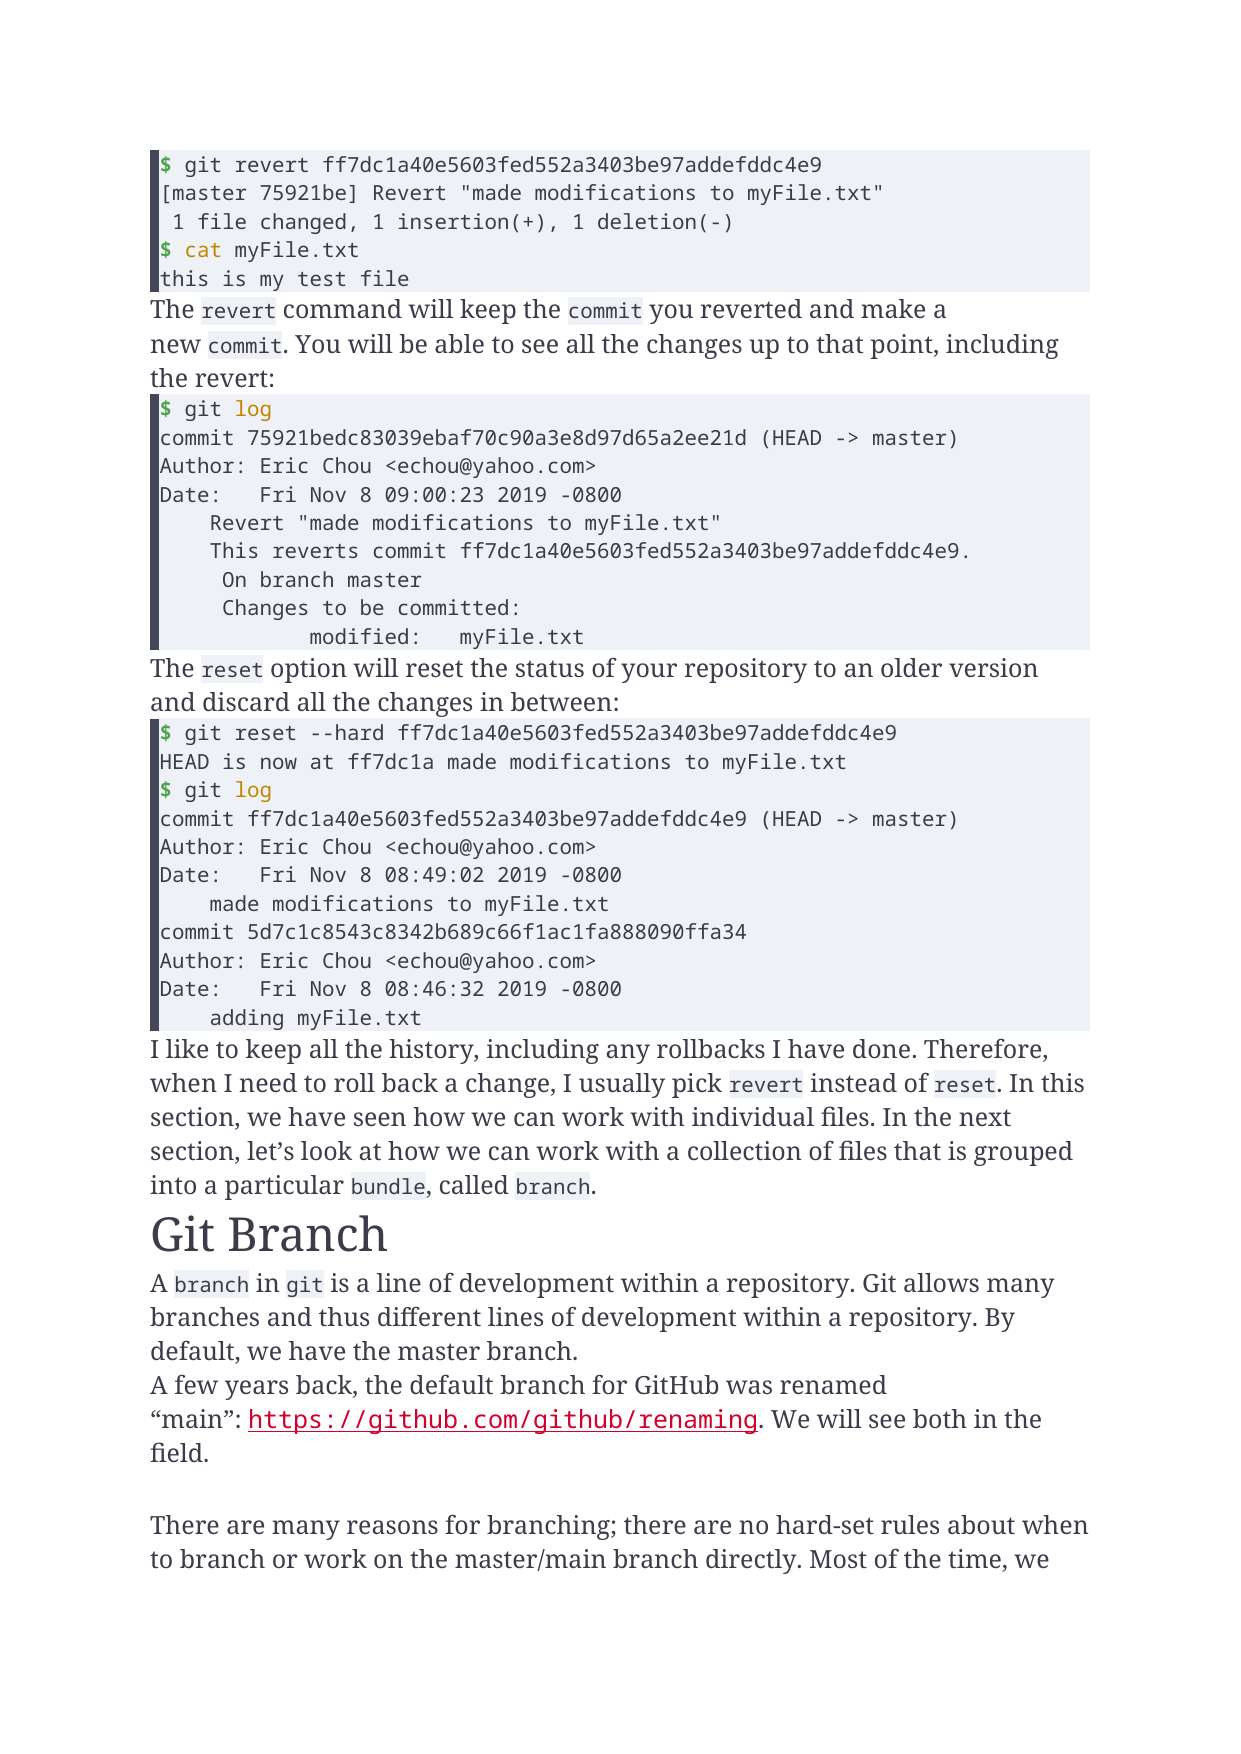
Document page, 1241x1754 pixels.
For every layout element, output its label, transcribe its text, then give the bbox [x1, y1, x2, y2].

text A few years back, the default branch for GitHub was renamed “main”: https://github.com/github/renaming. We will see both in the field. [150, 1368, 1090, 1470]
text Date: Fri Nov 8 08:49:02 2019 -0800 [159, 861, 1090, 889]
text The revert command will keep the commit you reverted and make a new commit. You will be able to see all the changes up to that point, including the revert: [150, 292, 1090, 394]
text Author: Eric Chou <echou@yahoo.com> [159, 451, 1090, 480]
text On branch master [159, 565, 1090, 593]
text commit 5d7c1c8543c8342b689c66f1ac1fa888090ffa34 [159, 917, 1090, 946]
text The reset option will reset the status of your repository to an older version and discard all the changes in between: [150, 650, 1090, 718]
text There are many reasons for branching; there are no hard-set rules about when to branch or work on the master/main branch directly. Most of the time, we [150, 1507, 1090, 1575]
text $ git revert ff7dc1a40e5603fed552a3403be97addefddc4e9 [159, 150, 1090, 178]
text $ cat myFile.txt [159, 235, 1090, 264]
text Changes to be committed: [159, 593, 1090, 622]
text commit 75921bedc83039ebaf70c90a3e8d97d65a2ee21d (HEAD -> master) [159, 423, 1090, 451]
text [master 75921be] Revert "made modifications to myFile.txt" [159, 178, 1090, 207]
text $ git reset --hard ff7dc1a40e5603fed552a3403be97addefddc4e9 [150, 718, 1090, 747]
text commit ff7dc1a40e5603fed552a3403be97addefddc4e9 (HEAD -> master) [159, 804, 1090, 832]
subtitle Git Branch [150, 1202, 1090, 1265]
text modified: myFile.txt [159, 622, 1090, 650]
text HEAD is now at ff7dc1a made modifications to myFile.txt [159, 747, 1090, 775]
text made modifications to myFile.txt [159, 889, 1090, 917]
text adding myFile.txt [159, 1003, 1090, 1031]
text $ git log [159, 394, 1090, 423]
text A branch in git is a line of development within a repository. Git allows many branches and thus different lines of development within a repository. By default, we have the master branch. [150, 1265, 1090, 1368]
text 1 file changed, 1 insertion(+), 1 deletion(-) [159, 207, 1090, 235]
text Author: Eric Chou <echou@yahoo.com> [159, 832, 1090, 861]
text $ git log [159, 775, 1090, 804]
text This reverts commit ff7dc1a40e5603fed552a3403be97addefddc4e9. [159, 537, 1090, 565]
text this is my test file [159, 264, 1090, 292]
text I like to keep all the history, including any rollbacks I have done. Therefore, when I need to roll back a change, I usually pick revert instead of reset. In this section, we have seen how we can work with individual files. In the next section, let’s look at how we can work with a collection of files that is grouped into a particular bundle, called branch. [150, 1031, 1090, 1202]
text Date: Fri Nov 8 09:00:23 2019 -0800 [159, 480, 1090, 508]
text Author: Eric Chou <echou@yahoo.com> [159, 946, 1090, 974]
text Revert "made modifications to myFile.txt" [159, 508, 1090, 537]
text Date: Fri Nov 8 08:46:32 2019 -0800 [159, 974, 1090, 1003]
